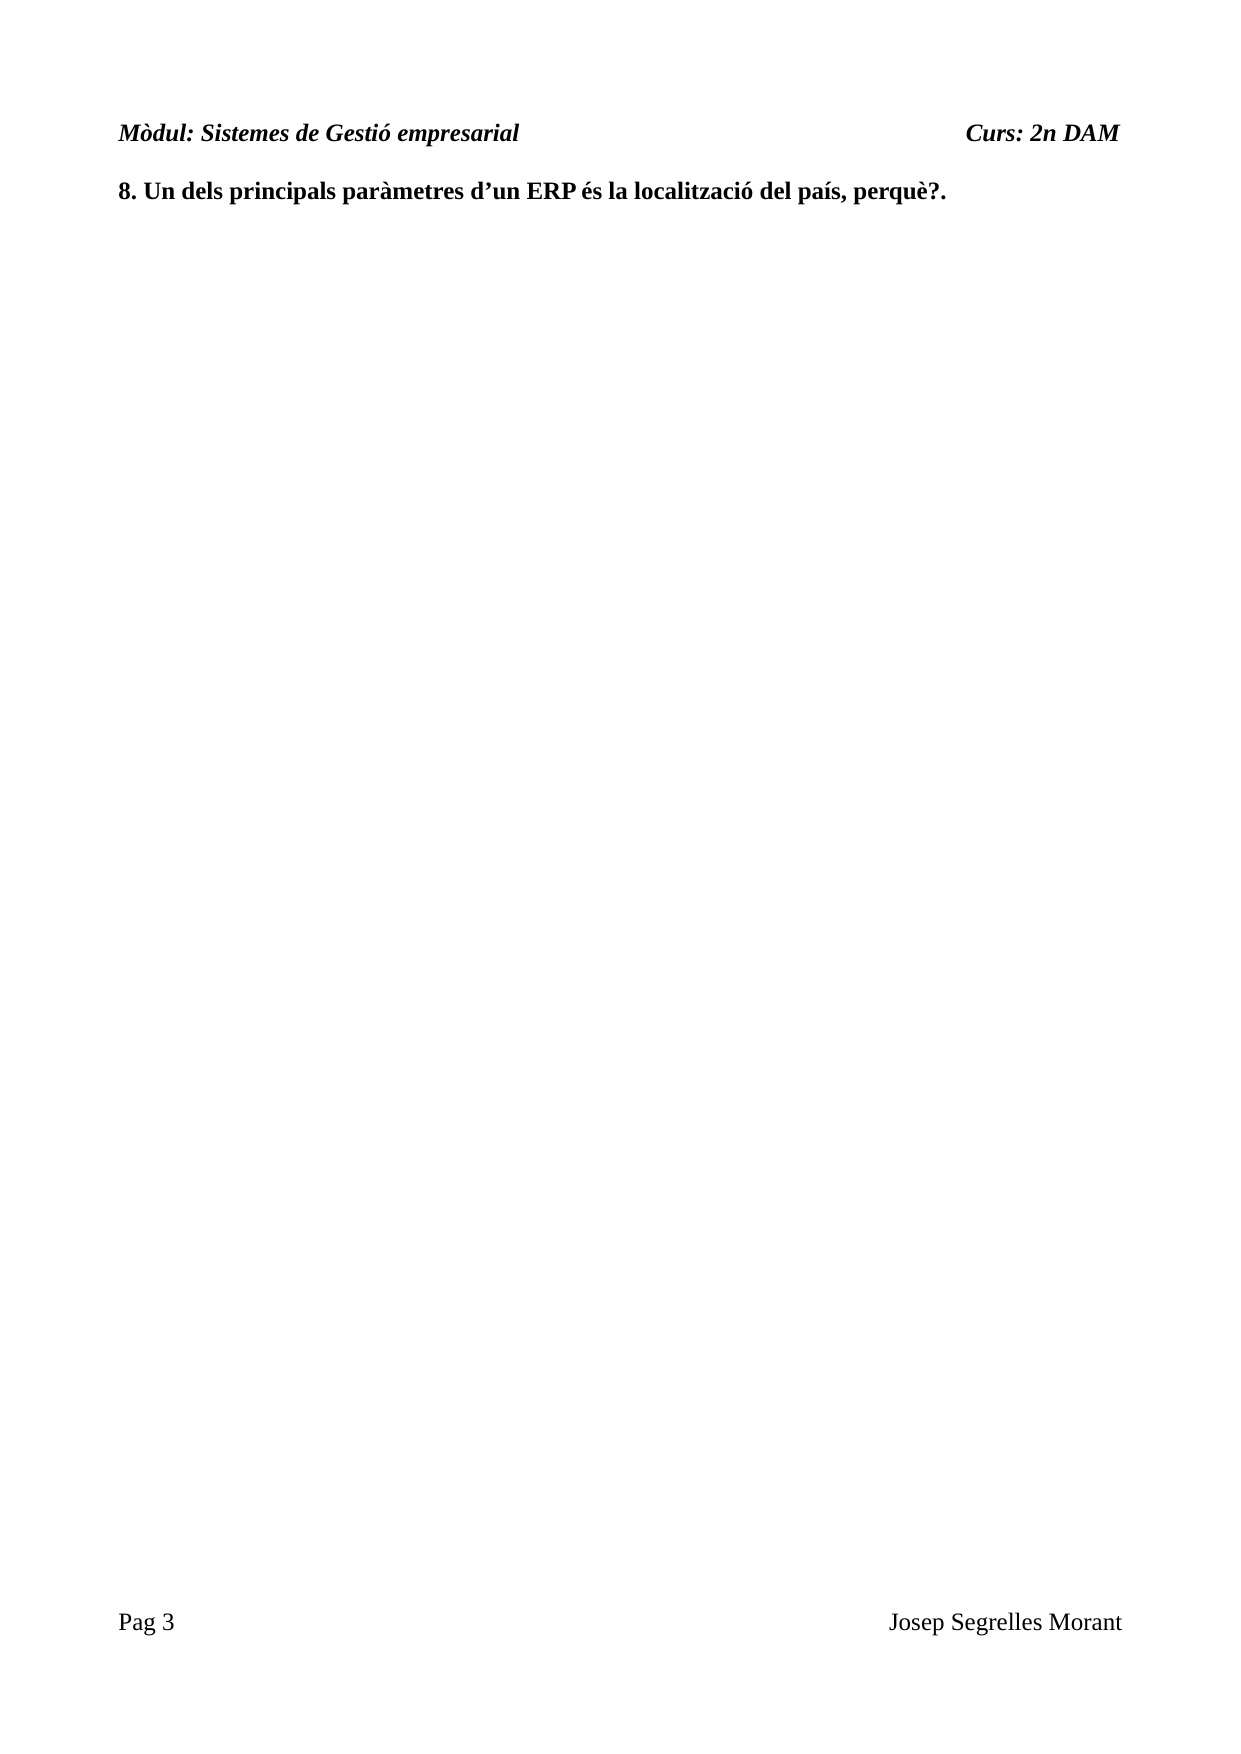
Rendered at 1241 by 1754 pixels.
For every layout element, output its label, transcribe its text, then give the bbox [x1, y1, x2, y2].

text 8. Un dels principals paràmetres d’un ERP és la localització del país, perquè?. [118, 176, 1122, 234]
